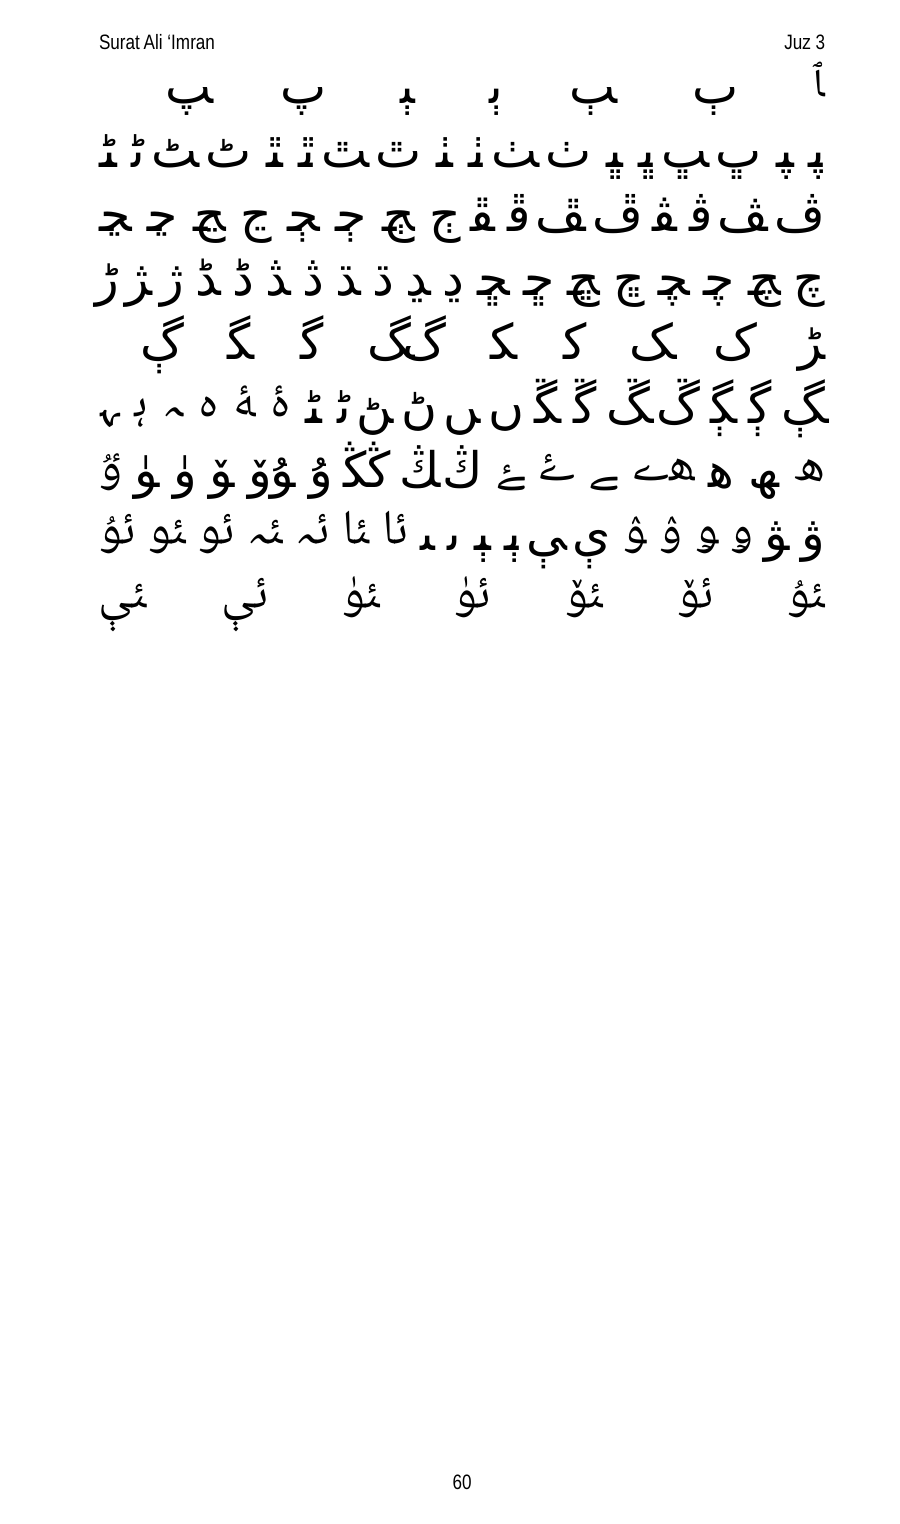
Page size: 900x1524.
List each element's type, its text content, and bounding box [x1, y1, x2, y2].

text ﭑ ﭒ ﭓ ﭔ ﭕ ﭖ ﭗ [99, 60, 825, 124]
text ﭘ ﭙ ﭚ ﭛ ﭜ ﭝ ﭞ ﭟ ﭠ ﭡ ﭢ ﭣ ﭤ ﭥ ﭦ ﭧ ﭨ ﭩ ﭪ ﭫ ﭬ ﭭ ﭮ ﭯ ﭰ ﭱ ﭲ ﭳ ﭴ ﭵ ﭶ ﭷ ﭸ ﭹ ﭺ ﭻ ﭼ ﭽ ﭾ ﭿ ﮀ ﮁ ﮂ ﮃ ﮄ ﮅ ﮆ ﮇ ﮈ ﮉ ﮊ ﮋ ﮌ ﮍ ﮎ ﮏ ﮐ ﮑ ﮒﮓ ﮔ ﮕ ﮖ [99, 124, 825, 379]
text ﮗ ﮘ ﮙ ﮚ ﮛ ﮜ ﮝ ﮞ ﮟ ﮠ ﮡ ﮢ ﮣ ﮤ ﮥ ﮦ ﮧ ﮨ ﮩ ﮪ ﮫ ﮬ ﮭﮮ ﮯ ﮰ ﮱ ﯓ ﯔ ﯕﯖ ﯗ ﯘﯙ ﯚ ﯛ ﯜ ﯝ ﯞ ﯟ ﯠ ﯡ ﯢ ﯣ ﯤ ﯥ ﯦ ﯧ ﯨ ﯩ ﯪ ﯫ ﯬ ﯭ ﯮ ﯯ ﯰ ﯱ ﯲ ﯳ ﯴ ﯵ ﯶ ﯷ [99, 379, 825, 635]
